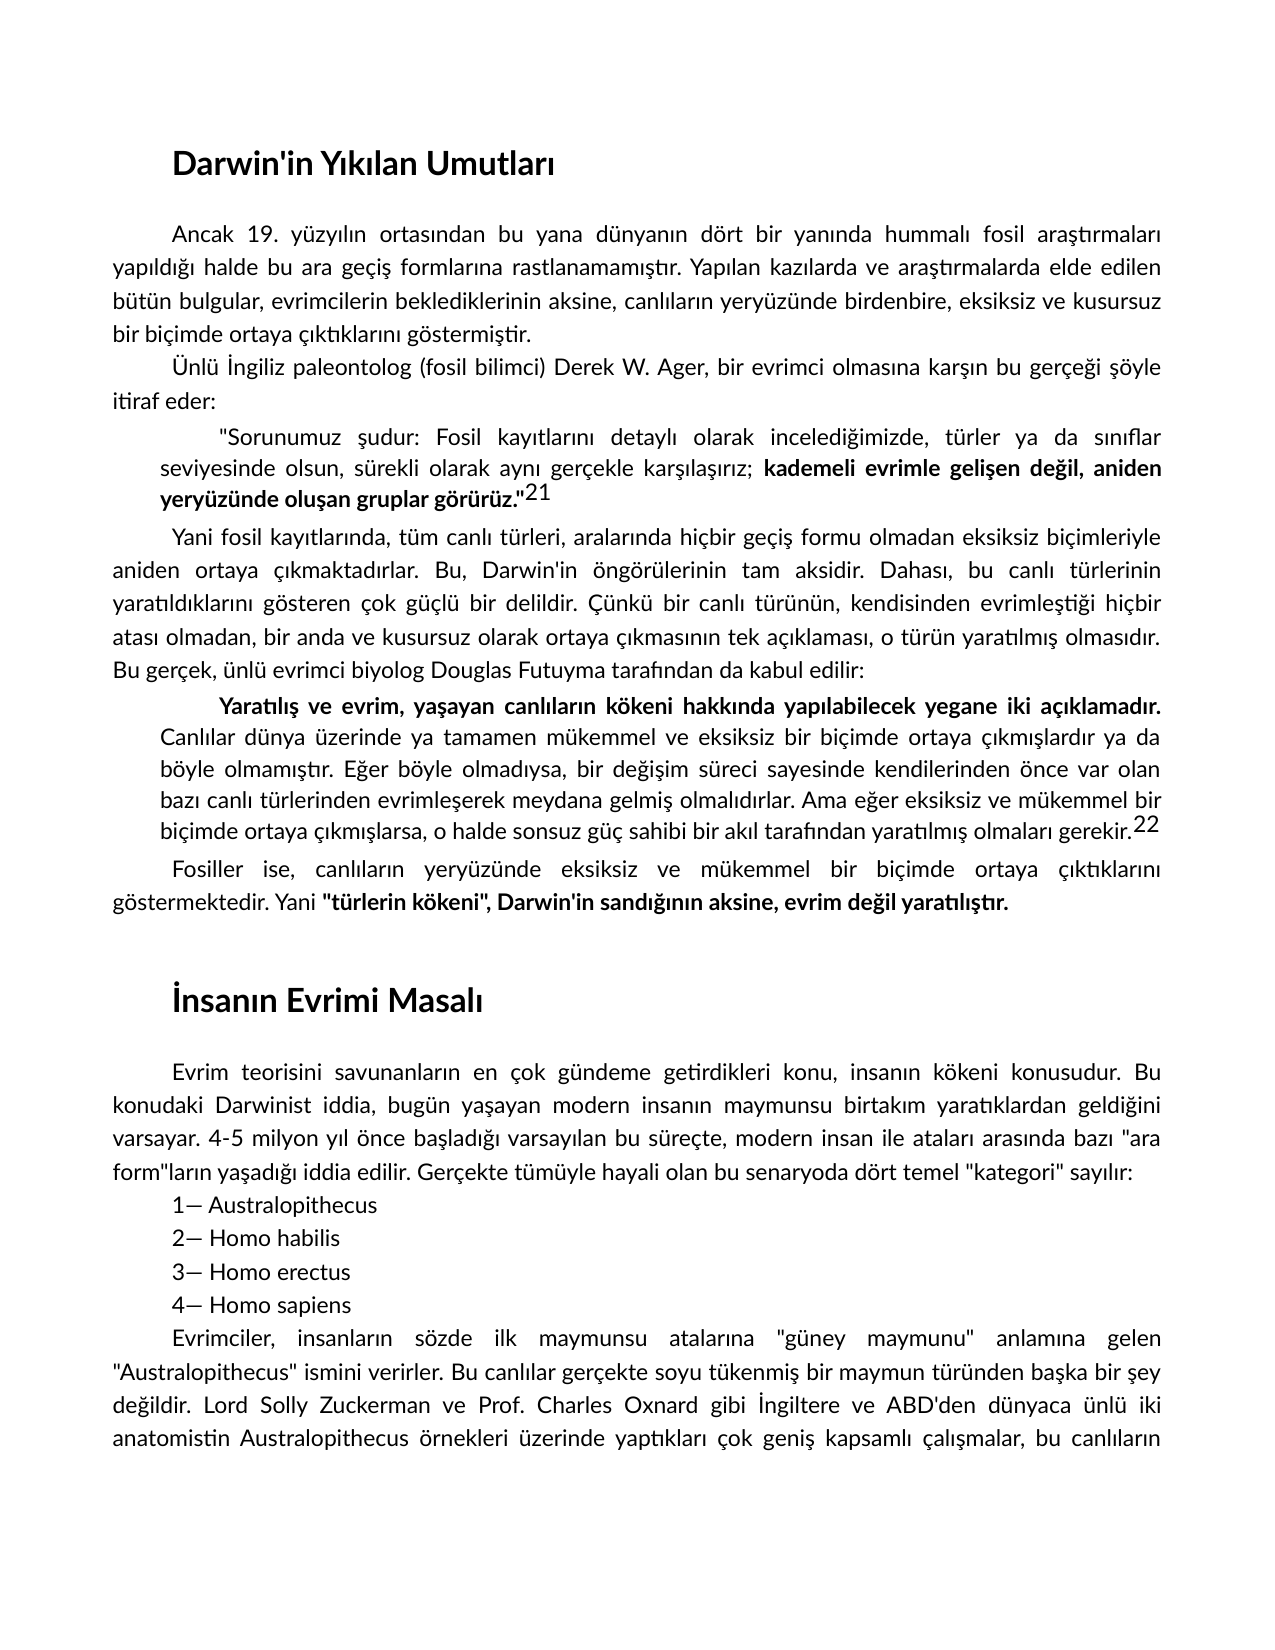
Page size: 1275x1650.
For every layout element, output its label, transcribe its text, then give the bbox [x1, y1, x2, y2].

text 1— Australopithecus [112, 1187, 1162, 1220]
text "Sorunumuz şudur: Fosil kayıtlarını detaylı olarak incelediğimizde, türler ya da sınıflar seviyesinde olsun, sürekli olarak aynı gerçekle karşılaşırız; kademeli evrimle gelişen değil, aniden yeryüzünde oluşan gruplar görürüz."21 [160, 420, 1162, 514]
text Yani fosil kayıtlarında, tüm canlı türleri, aralarında hiçbir geçiş formu olmadan eksiksiz biçimleriyle aniden ortaya çıkmaktadırlar. Bu, Darwin'in öngörülerinin tam aksidir. Dahası, bu canlı türlerinin yaratıldıklarını gösteren çok güçlü bir delildir. Çünkü bir canlı türünün, kendisinden evrimleştiği hiçbir atası olmadan, bir anda ve kusursuz olarak ortaya çıkmasının tek açıklaması, o türün yaratılmış olmasıdır. Bu gerçek, ünlü evrimci biyolog Douglas Futuyma tarafından da kabul edilir: [112, 518, 1162, 685]
text Yaratılış ve evrim, yaşayan canlıların kökeni hakkında yapılabilecek yegane iki açıklamadır. Canlılar dünya üzerinde ya tamamen mükemmel ve eksiksiz bir biçimde ortaya çıkmışlardır ya da böyle olmamıştır. Eğer böyle olmadıysa, bir değişim süreci sayesinde kendilerinden önce var olan bazı canlı türlerinden evrimleşerek meydana gelmiş olmalıdırlar. Ama eğer eksiksiz ve mükemmel bir biçimde ortaya çıkmışlarsa, o halde sonsuz güç sahibi bir akıl tarafından yaratılmış olmaları gerekir.22 [160, 689, 1162, 846]
text Evrim teorisini savunanların en çok gündeme getirdikleri konu, insanın kökeni konusudur. Bu konudaki Darwinist iddia, bugün yaşayan modern insanın maymunsu birtakım yaratıklardan geldiğini varsayar. 4-5 milyon yıl önce başladığı varsayılan bu süreçte, modern insan ile ataları arasında bazı "ara form"ların yaşadığı iddia edilir. Gerçekte tümüyle hayali olan bu senaryoda dört temel "kategori" sayılır: [112, 1053, 1162, 1187]
text 4— Homo sapiens [112, 1287, 1162, 1320]
text İnsanın Evrimi Masalı [112, 989, 1162, 1019]
text Ünlü İngiliz paleontolog (fosil bilimci) Derek W. Ager, bir evrimci olmasına karşın bu gerçeği şöyle itiraf eder: [112, 349, 1162, 416]
text 2— Homo habilis [112, 1220, 1162, 1253]
text Darwin'in Yıkılan Umutları [112, 152, 1162, 181]
text Ancak 19. yüzyılın ortasından bu yana dünyanın dört bir yanında hummalı fosil araştırmaları yapıldığı halde bu ara geçiş formlarına rastlanamamıştır. Yapılan kazılarda ve araştırmalarda elde edilen bütün bulgular, evrimcilerin beklediklerinin aksine, canlıların yeryüzünde birdenbire, eksiksiz ve kusursuz bir biçimde ortaya çıktıklarını göstermiştir. [112, 216, 1162, 349]
text 3— Homo erectus [112, 1253, 1162, 1287]
text Evrimciler, insanların sözde ilk maymunsu atalarına "güney maymunu" anlamına gelen "Australopithecus" ismini verirler. Bu canlılar gerçekte soyu tükenmiş bir maymun türünden başka bir şey değildir. Lord Solly Zuckerman ve Prof. Charles Oxnard gibi İngiltere ve ABD'den dünyaca ünlü iki anatomistin Australopithecus örnekleri üzerinde yaptıkları çok geniş kapsamlı çalışmalar, bu canlıların [112, 1320, 1162, 1453]
text Fosiller ise, canlıların yeryüzünde eksiksiz ve mükemmel bir biçimde ortaya çıktıklarını göstermektedir. Yani "türlerin kökeni", Darwin'in sandığının aksine, evrim değil yaratılıştır. [112, 850, 1162, 917]
